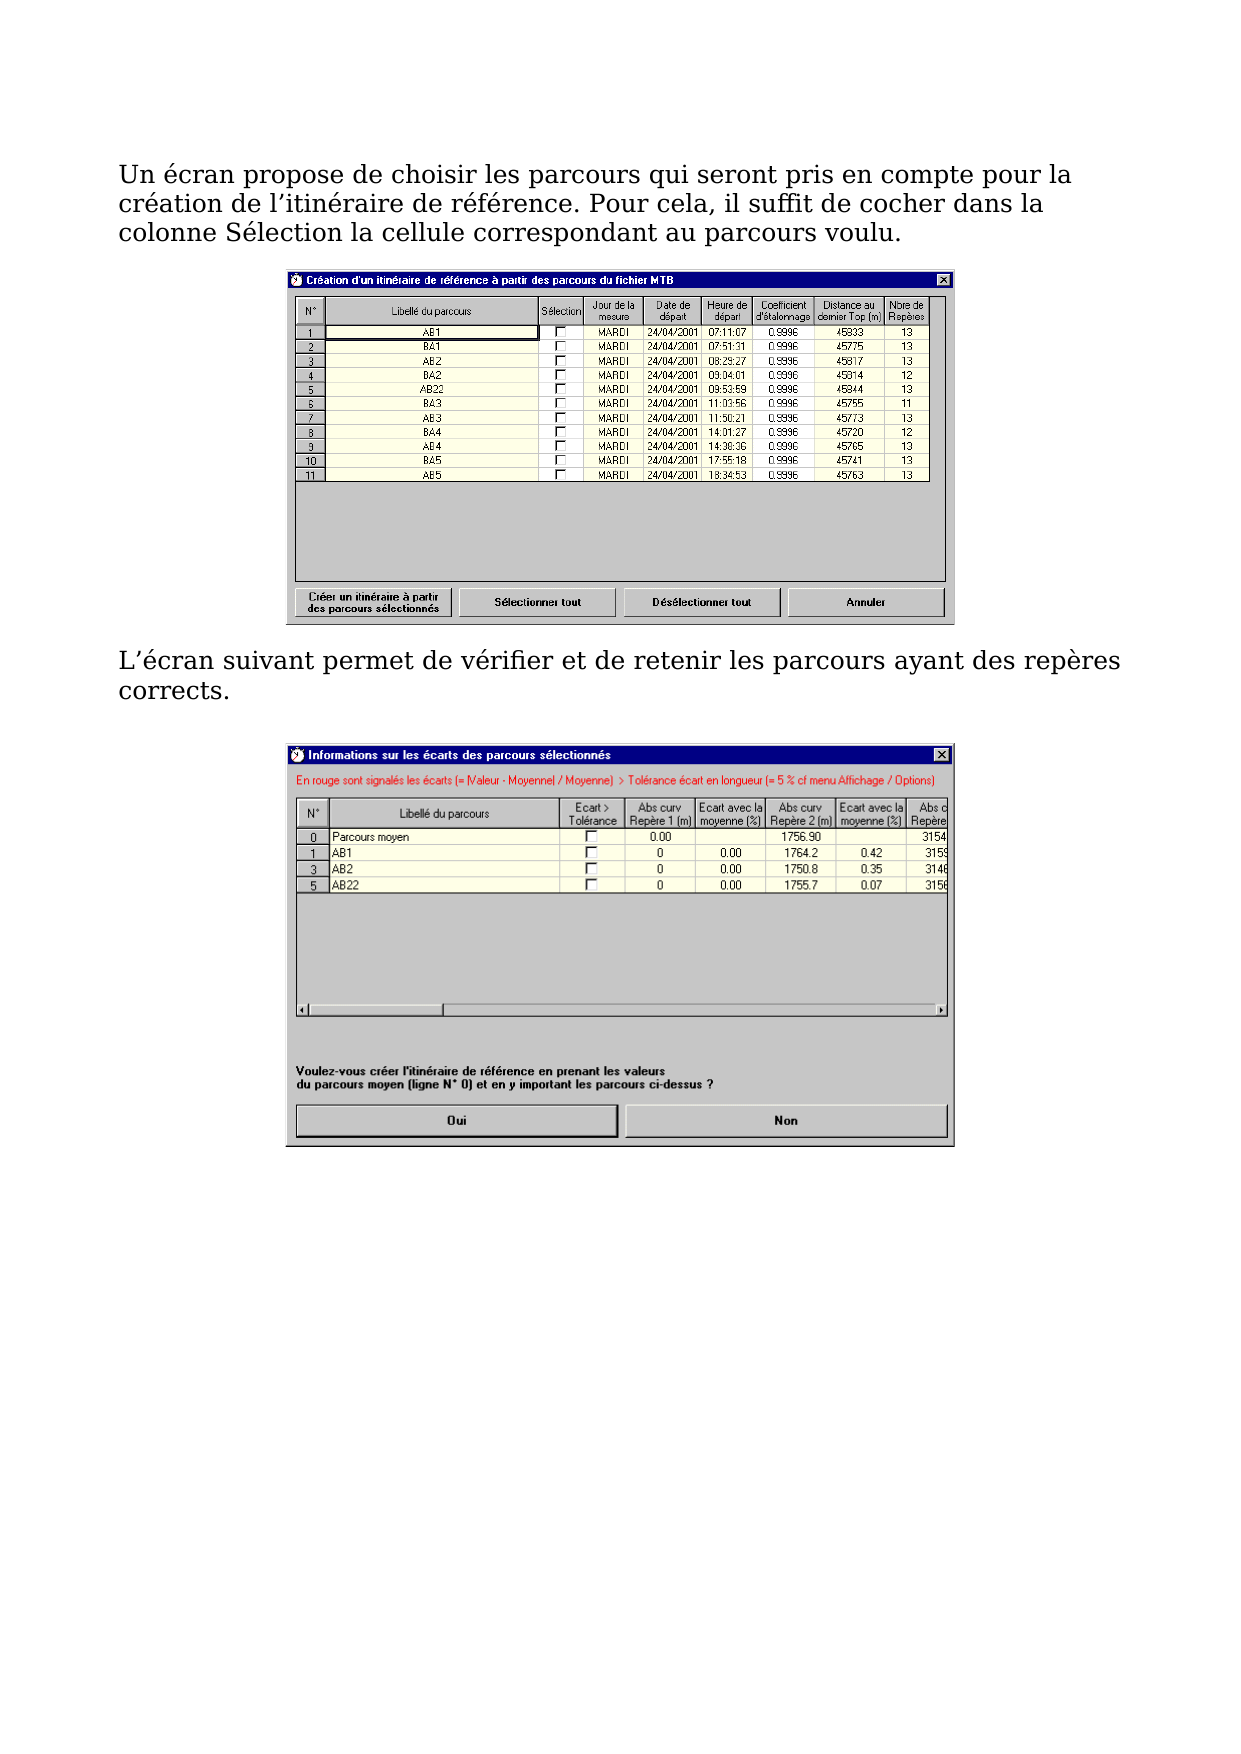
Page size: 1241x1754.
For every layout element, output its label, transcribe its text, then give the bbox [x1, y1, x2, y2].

text Un écran propose de choisir les parcours qui seront pris en compte pour la création de l’itinéraire de référence. Pour cela, il suffit de cocher dans la colonne Sélection la cellule correspondant au parcours voulu. [118, 160, 1122, 248]
picture [285, 269, 955, 625]
picture [285, 743, 955, 1147]
text L’écran suivant permet de vérifier et de retenir les parcours ayant des repères corrects. [118, 647, 1122, 705]
